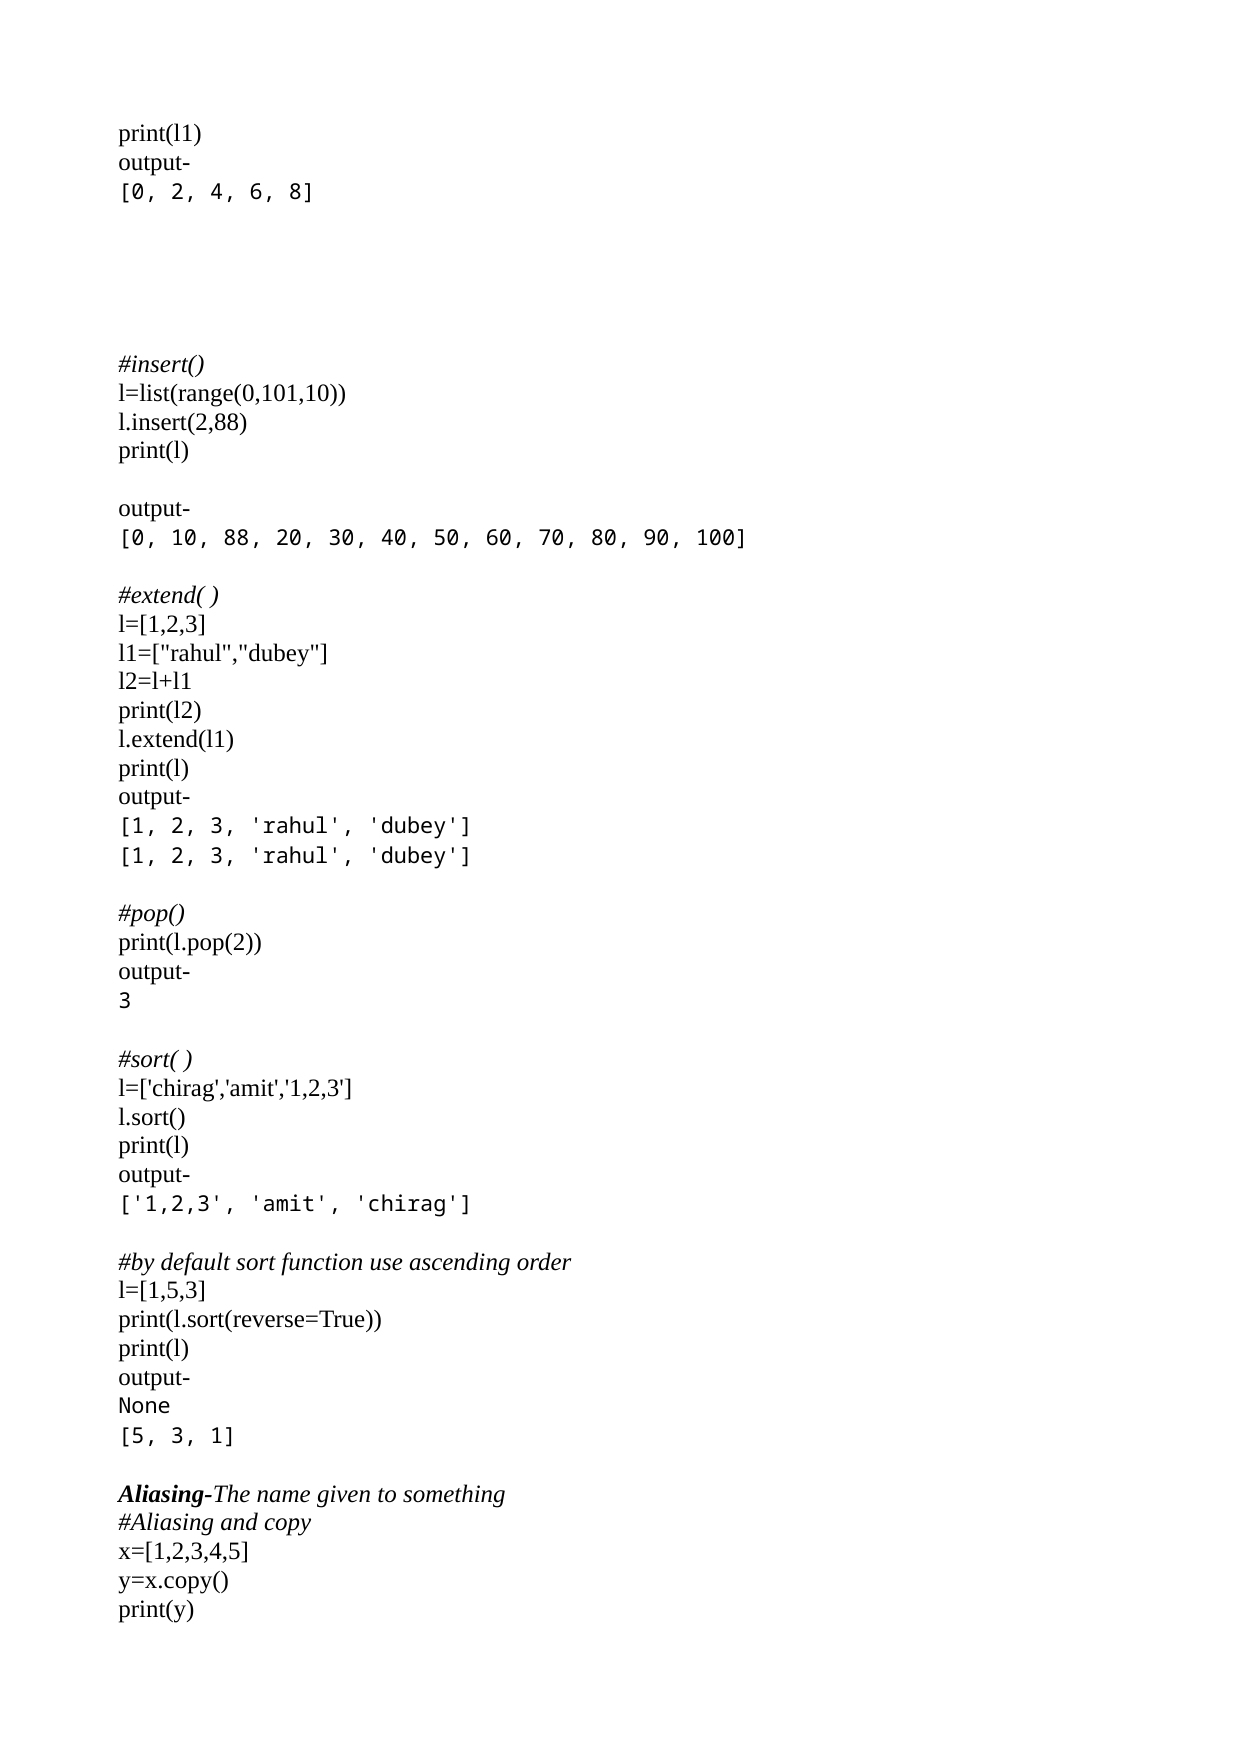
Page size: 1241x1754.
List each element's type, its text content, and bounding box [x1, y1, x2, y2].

text print(y) [118, 1594, 1122, 1622]
text [0, 10, 88, 20, 30, 40, 50, 60, 70, 80, 90, 100] [118, 522, 1122, 551]
text l2=l+l1 [118, 666, 1122, 695]
text y=x.copy() [118, 1565, 1122, 1594]
text print(l) [118, 753, 1122, 781]
text l=list(range(0,101,10)) [118, 378, 1122, 407]
text #by default sort function use ascending order [118, 1247, 1122, 1275]
text x=[1,2,3,4,5] [118, 1536, 1122, 1565]
text None [118, 1390, 1122, 1420]
text print(l) [118, 1333, 1122, 1362]
text [5, 3, 1] [118, 1420, 1122, 1450]
text l.sort() [118, 1102, 1122, 1131]
text [1, 2, 3, 'rahul', 'dubey'] [118, 840, 1122, 870]
text #pop() [118, 898, 1122, 927]
text print(l) [118, 435, 1122, 464]
text l=[1,5,3] [118, 1275, 1122, 1304]
text l=['chirag','amit','1,2,3'] [118, 1073, 1122, 1102]
text print(l1) [118, 118, 1122, 147]
text [0, 2, 4, 6, 8] [118, 176, 1122, 205]
text print(l) [118, 1131, 1122, 1159]
text l.extend(l1) [118, 724, 1122, 753]
text output- [118, 1159, 1122, 1188]
text #sort( ) [118, 1044, 1122, 1073]
text output- [118, 781, 1122, 810]
text l=[1,2,3] [118, 609, 1122, 638]
text [1, 2, 3, 'rahul', 'dubey'] [118, 810, 1122, 840]
text ['1,2,3', 'amit', 'chirag'] [118, 1188, 1122, 1218]
text print(l2) [118, 695, 1122, 724]
text output- [118, 147, 1122, 176]
text l.insert(2,88) [118, 407, 1122, 435]
text output- [118, 493, 1122, 522]
text Aliasing-The name given to something [118, 1479, 1122, 1507]
text output- [118, 956, 1122, 985]
text #Aliasing and copy [118, 1507, 1122, 1536]
text l1=["rahul","dubey"] [118, 638, 1122, 666]
text 3 [118, 985, 1122, 1014]
text print(l.pop(2)) [118, 927, 1122, 956]
text print(l.sort(reverse=True)) [118, 1304, 1122, 1333]
text #extend( ) [118, 580, 1122, 609]
text #insert() [118, 349, 1122, 378]
text output- [118, 1362, 1122, 1390]
